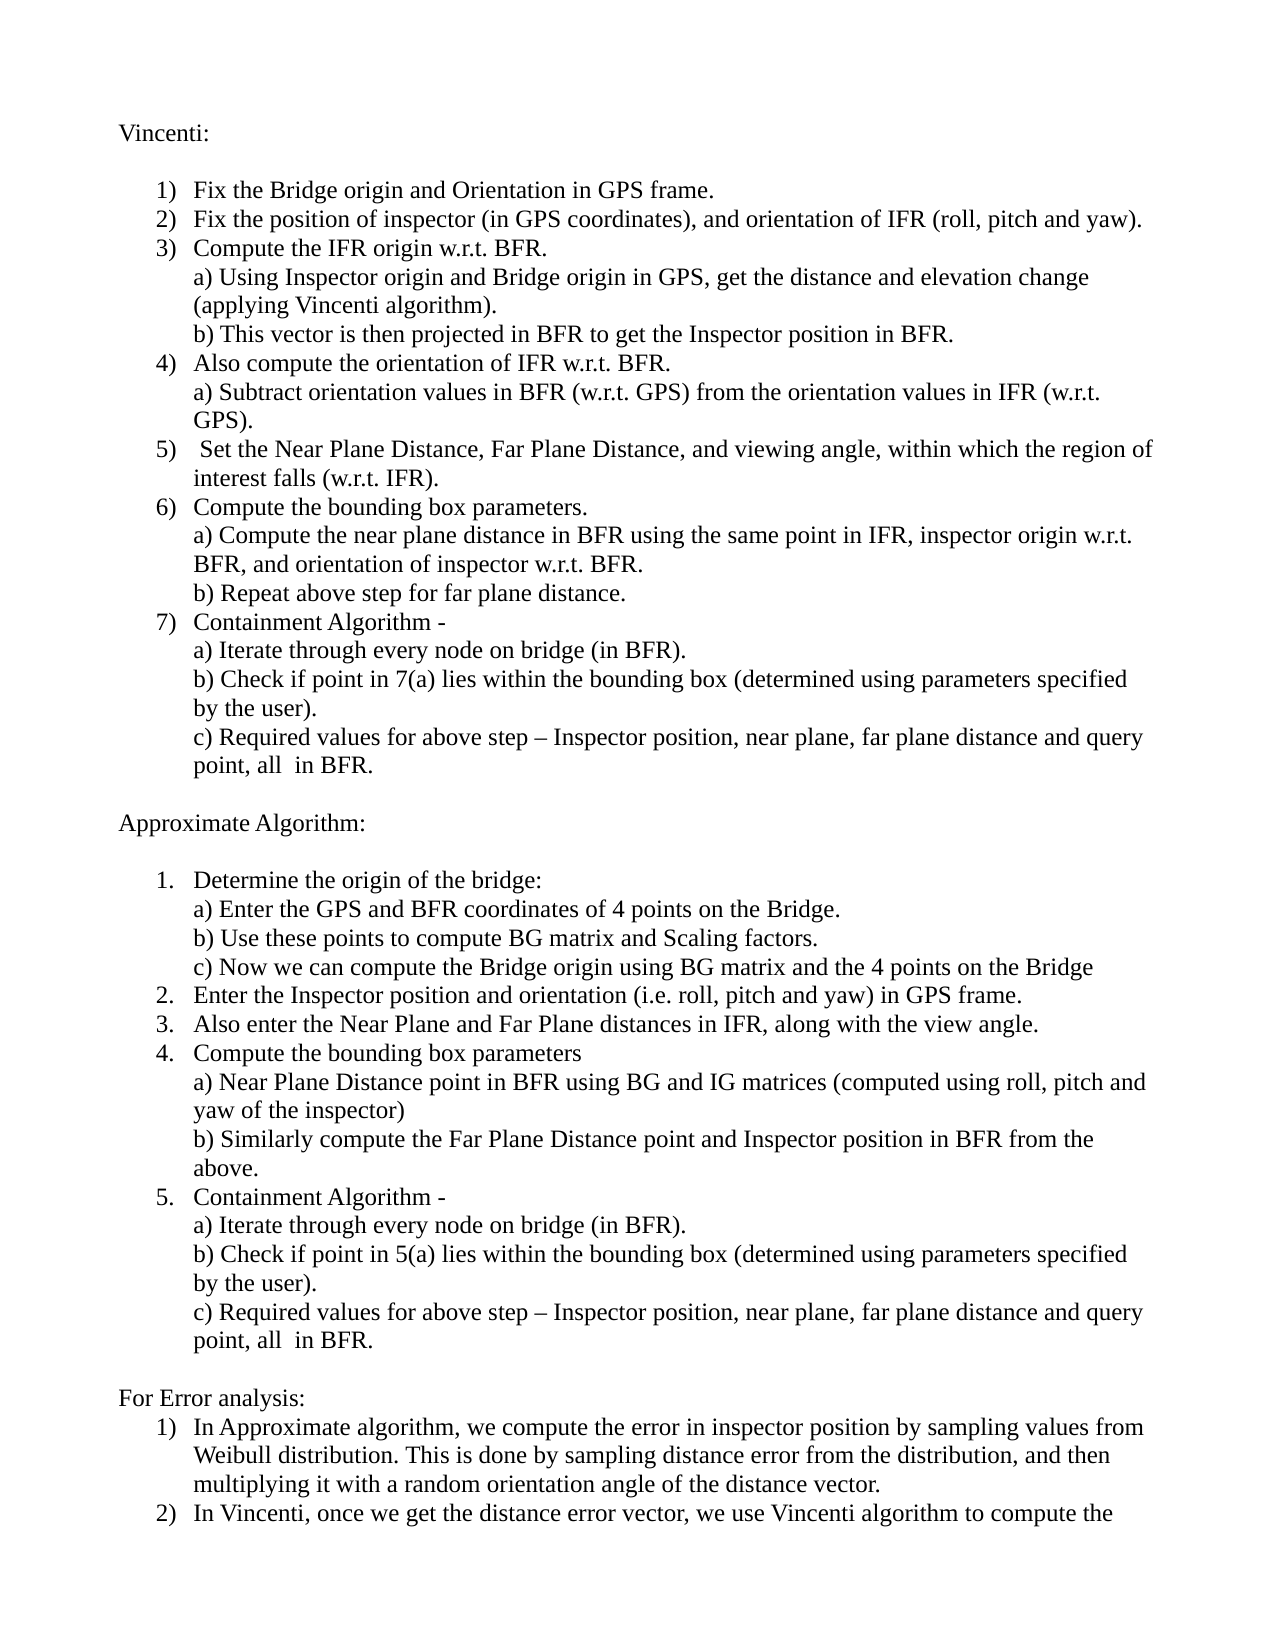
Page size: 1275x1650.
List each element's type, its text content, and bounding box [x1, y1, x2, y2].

list c) Now we can compute the Bridge origin using BG matrix and the 4 points on the Bridge [156, 952, 1157, 981]
list a) Using Inspector origin and Bridge origin in GPS, get the distance and elevation change (applying Vincenti algorithm). [156, 262, 1157, 319]
list b) Check if point in 5(a) lies within the bounding box (determined using parameters specified by the user). [156, 1239, 1157, 1297]
list Also compute the orientation of IFR w.r.t. BFR. [156, 348, 1157, 377]
list In Approximate algorithm, we compute the error in inspector position by sampling values from Weibull distribution. This is done by sampling distance error from the distribution, and then multiplying it with a random orientation angle of the distance vector. [156, 1412, 1157, 1498]
list Determine the origin of the bridge: [156, 866, 1157, 894]
list Containment Algorithm - [156, 607, 1157, 636]
list c) Required values for above step – Inspector position, near plane, far plane distance and query point, all in BFR. [156, 1297, 1157, 1354]
list c) Required values for above step – Inspector position, near plane, far plane distance and query point, all in BFR. [156, 722, 1157, 779]
list b) Check if point in 7(a) lies within the bounding box (determined using parameters specified by the user). [156, 664, 1157, 722]
list a) Iterate through every node on bridge (in BFR). [156, 636, 1157, 664]
list Set the Near Plane Distance, Far Plane Distance, and viewing angle, within which the region of interest falls (w.r.t. IFR). [156, 434, 1157, 492]
list a) Compute the near plane distance in BFR using the same point in IFR, inspector origin w.r.t. BFR, and orientation of inspector w.r.t. BFR. [156, 521, 1157, 578]
list a) Iterate through every node on bridge (in BFR). [156, 1211, 1157, 1239]
list Enter the Inspector position and orientation (i.e. roll, pitch and yaw) in GPS frame. [156, 981, 1157, 1009]
text Vincenti: [118, 118, 1157, 147]
list a) Enter the GPS and BFR coordinates of 4 points on the Bridge. [156, 894, 1157, 923]
list a) Near Plane Distance point in BFR using BG and IG matrices (computed using roll, pitch and yaw of the inspector) [156, 1067, 1157, 1124]
list b) Use these points to compute BG matrix and Scaling factors. [156, 923, 1157, 952]
list b) Repeat above step for far plane distance. [156, 578, 1157, 607]
list b) Similarly compute the Far Plane Distance point and Inspector position in BFR from the above. [156, 1124, 1157, 1182]
list b) This vector is then projected in BFR to get the Inspector position in BFR. [156, 319, 1157, 348]
text For Error analysis: [118, 1383, 1157, 1412]
list Compute the bounding box parameters. [156, 492, 1157, 521]
list Fix the position of inspector (in GPS coordinates), and orientation of IFR (roll, pitch and yaw). [156, 204, 1157, 233]
list Compute the IFR origin w.r.t. BFR. [156, 233, 1157, 262]
list a) Subtract orientation values in BFR (w.r.t. GPS) from the orientation values in IFR (w.r.t. GPS). [156, 377, 1157, 434]
list In Vincenti, once we get the distance error vector, we use Vincenti algorithm to compute the [156, 1498, 1157, 1527]
list Containment Algorithm - [156, 1182, 1157, 1211]
list Compute the bounding box parameters [156, 1038, 1157, 1067]
list Fix the Bridge origin and Orientation in GPS frame. [156, 176, 1157, 204]
list Also enter the Near Plane and Far Plane distances in IFR, along with the view angle. [156, 1009, 1157, 1038]
text Approximate Algorithm: [118, 808, 1157, 837]
